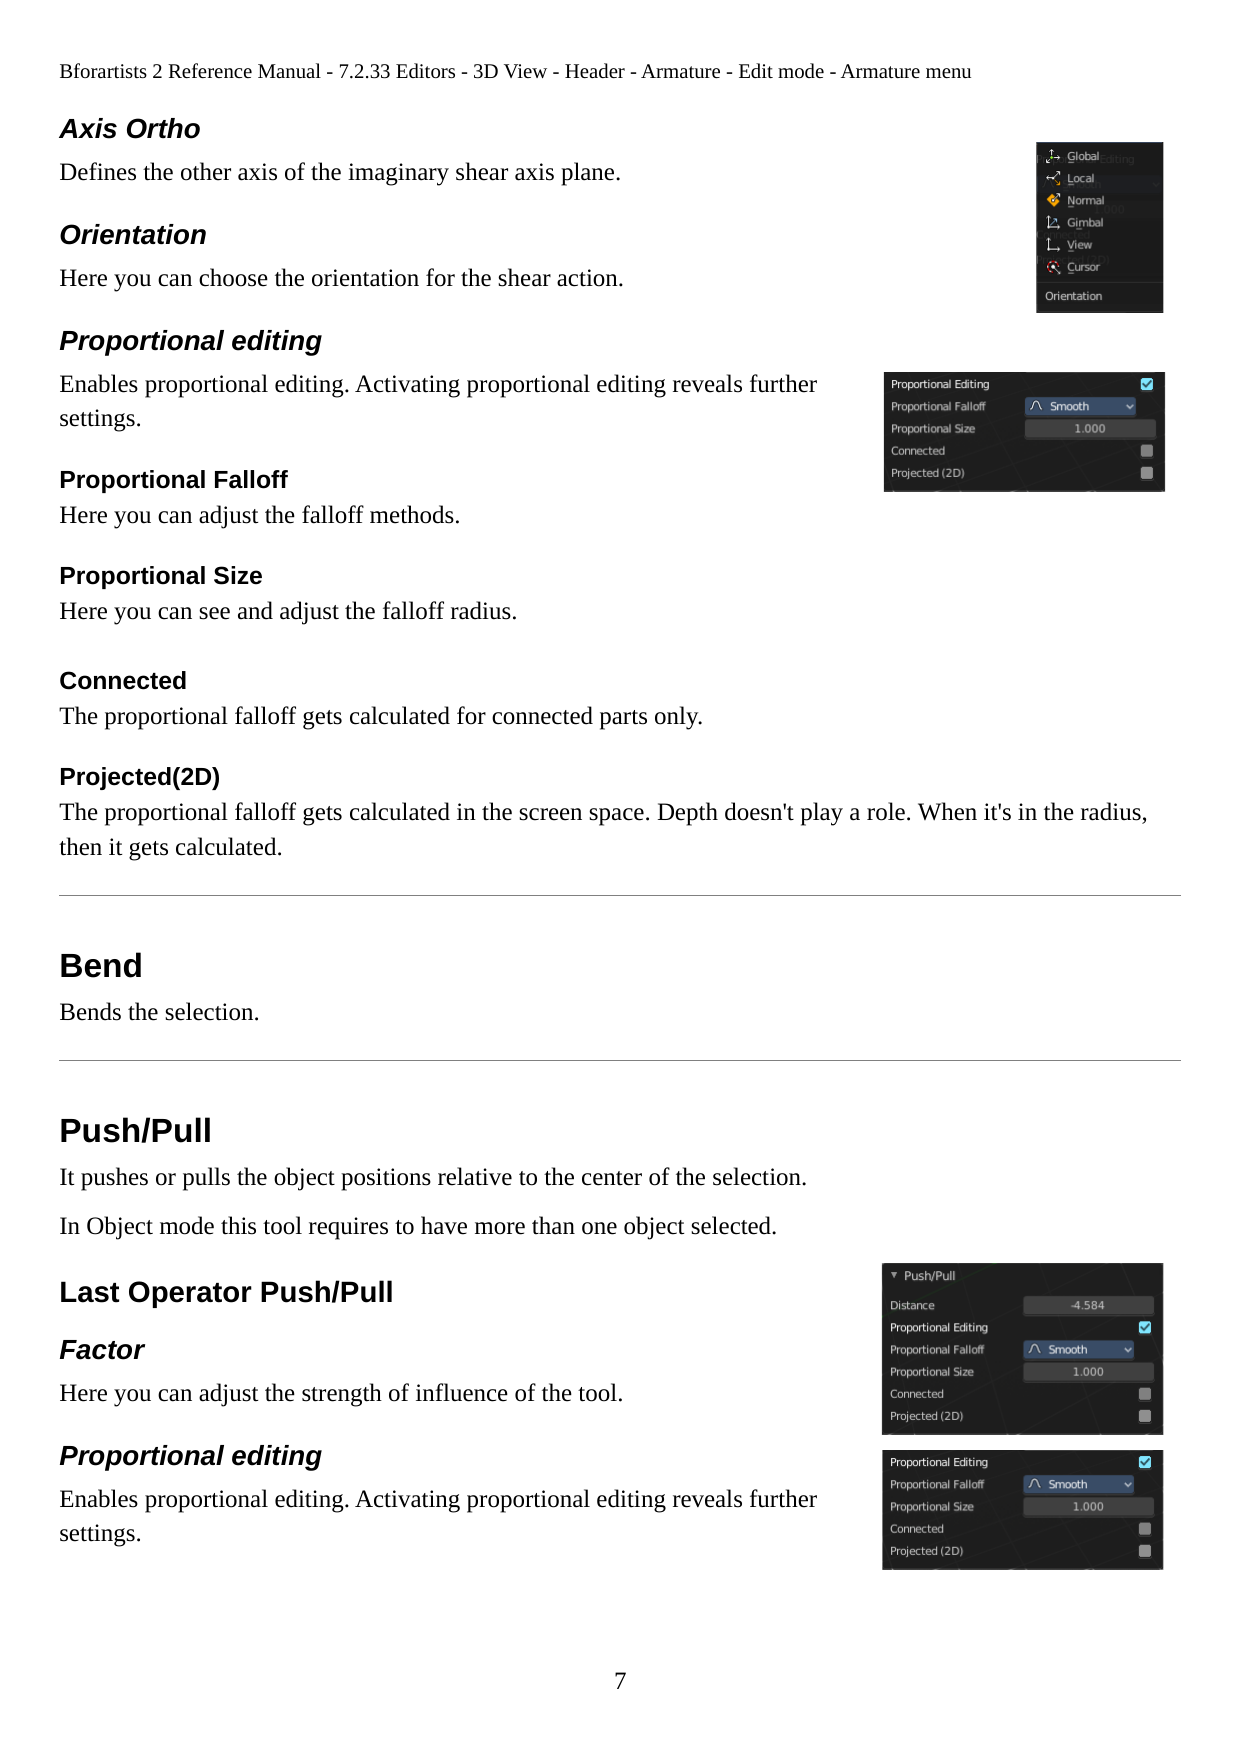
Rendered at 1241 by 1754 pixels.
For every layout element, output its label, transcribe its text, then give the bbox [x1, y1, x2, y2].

subtitle [1164, 1333, 1181, 1365]
picture [883, 372, 1166, 492]
subtitle Proportional editing [59, 324, 1181, 356]
subtitle Connected [59, 666, 1181, 694]
subtitle Orientation [59, 218, 1036, 250]
text The proportional falloff gets calculated in the screen space. Depth doesn't play a role. When it's in the radius, then it gets calculated. [59, 797, 1181, 860]
text Here you can choose the orientation for the shear action. [59, 263, 1036, 292]
picture [881, 1263, 1164, 1435]
subtitle Last Operator Push/Pull [59, 1275, 881, 1308]
subtitle [1164, 1275, 1181, 1308]
text Enables proportional editing. Activating proportional editing reveals further settings. [59, 369, 1181, 432]
picture [1036, 142, 1164, 313]
text Defines the other axis of the imaginary shear axis plane. [59, 157, 1036, 186]
subtitle Proportional Size [59, 561, 1181, 590]
text The proportional falloff gets calculated for connected parts only. [59, 701, 1181, 729]
subtitle [1164, 218, 1181, 250]
text Here you can adjust the falloff methods. [59, 500, 1181, 528]
subtitle Push/Pull [59, 1111, 1181, 1149]
subtitle Bend [59, 946, 1181, 984]
subtitle Proportional editing [59, 1439, 1181, 1471]
subtitle Projected(2D) [59, 762, 1181, 791]
text Bends the selection. [59, 997, 1181, 1026]
subtitle Proportional Falloff [59, 465, 1181, 493]
subtitle Axis Ortho [59, 113, 1181, 144]
text Enables proportional editing. Activating proportional editing reveals further settings. [59, 1484, 882, 1547]
subtitle Factor [59, 1333, 881, 1365]
picture [882, 1450, 1164, 1570]
text Here you can see and adjust the falloff radius. [59, 596, 1181, 625]
text Here you can adjust the strength of influence of the tool. [59, 1378, 881, 1407]
text It pushes or pulls the object positions relative to the center of the selection. [59, 1162, 1181, 1191]
text In Object mode this tool requires to have more than one object selected. [59, 1211, 1181, 1240]
